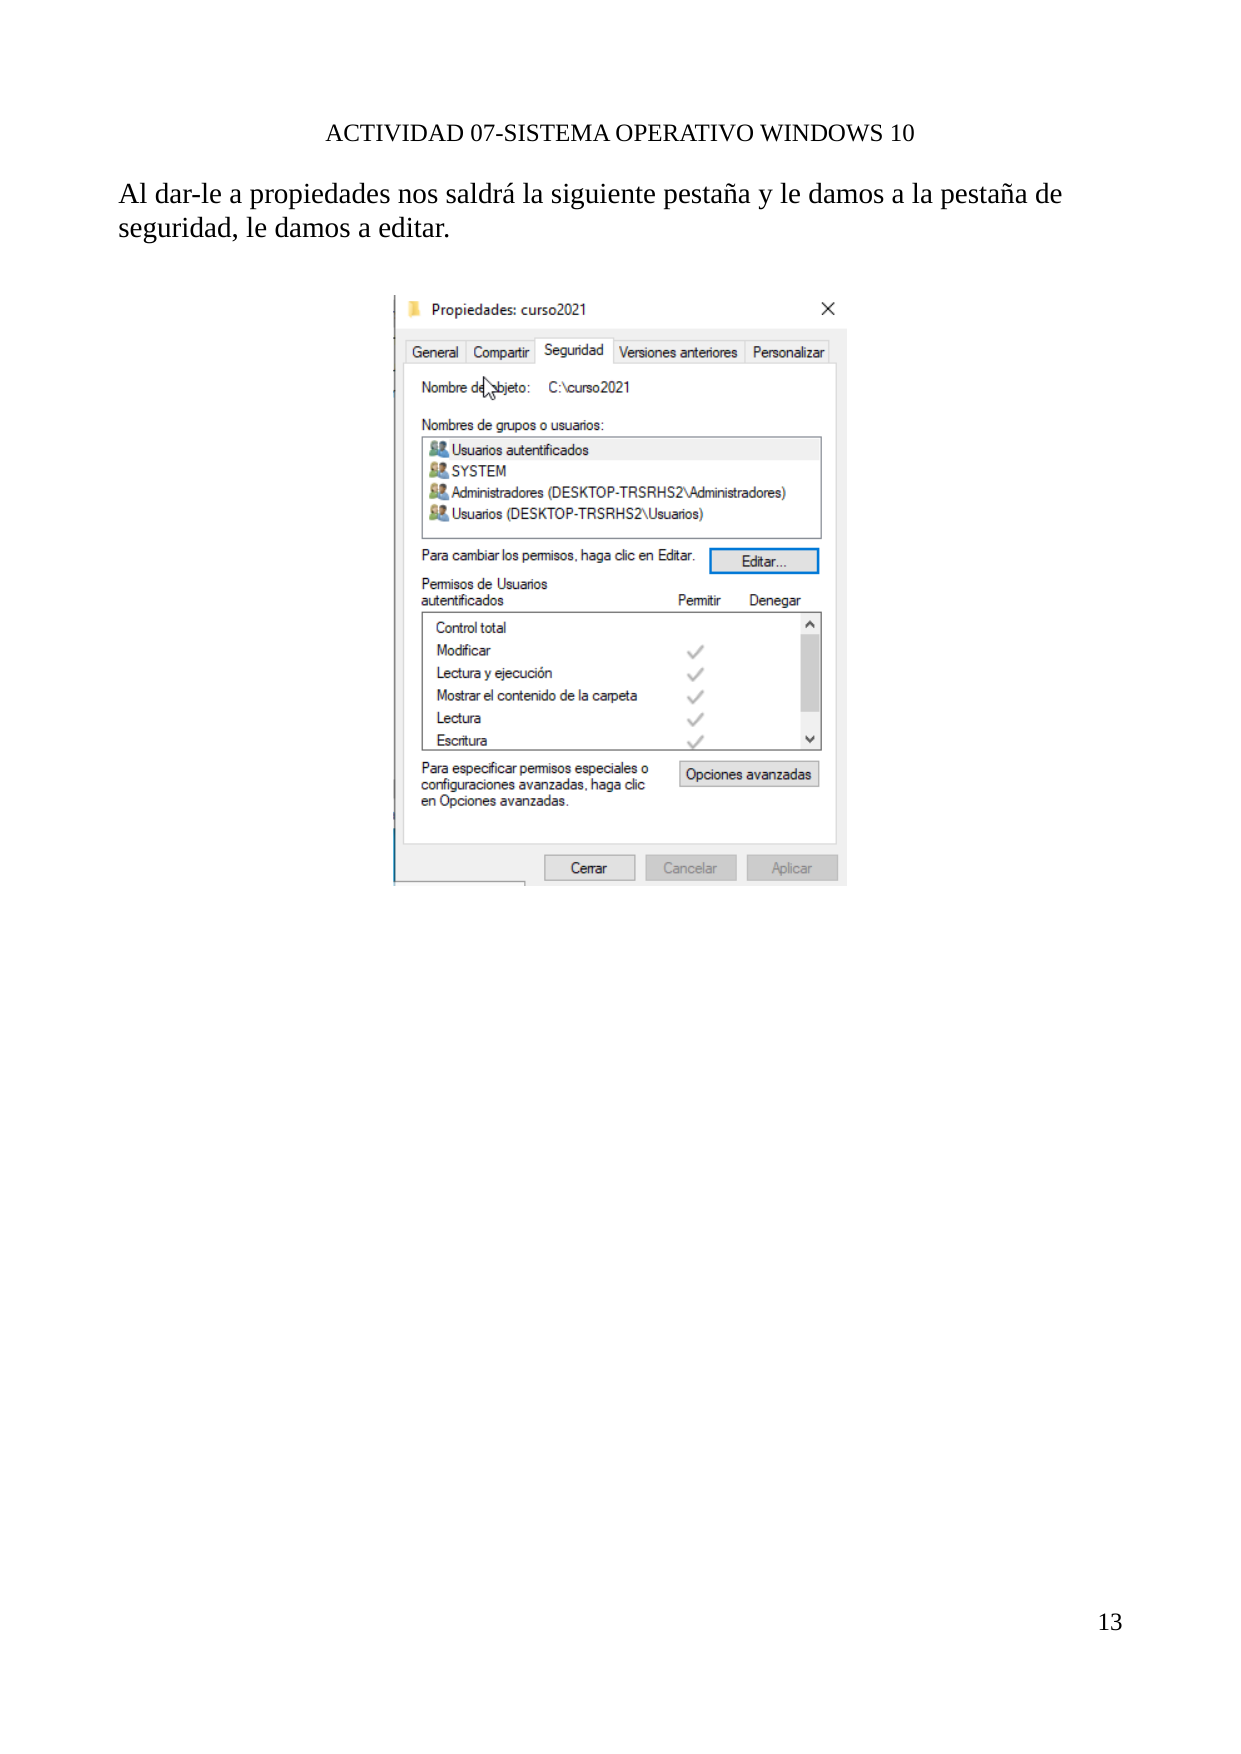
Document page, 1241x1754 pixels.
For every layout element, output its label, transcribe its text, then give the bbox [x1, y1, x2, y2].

picture [393, 295, 847, 886]
text Al dar-le a propiedades nos saldrá la siguiente pestaña y le damos a la pestaña de seguridad, le damos a editar. [118, 176, 1122, 243]
